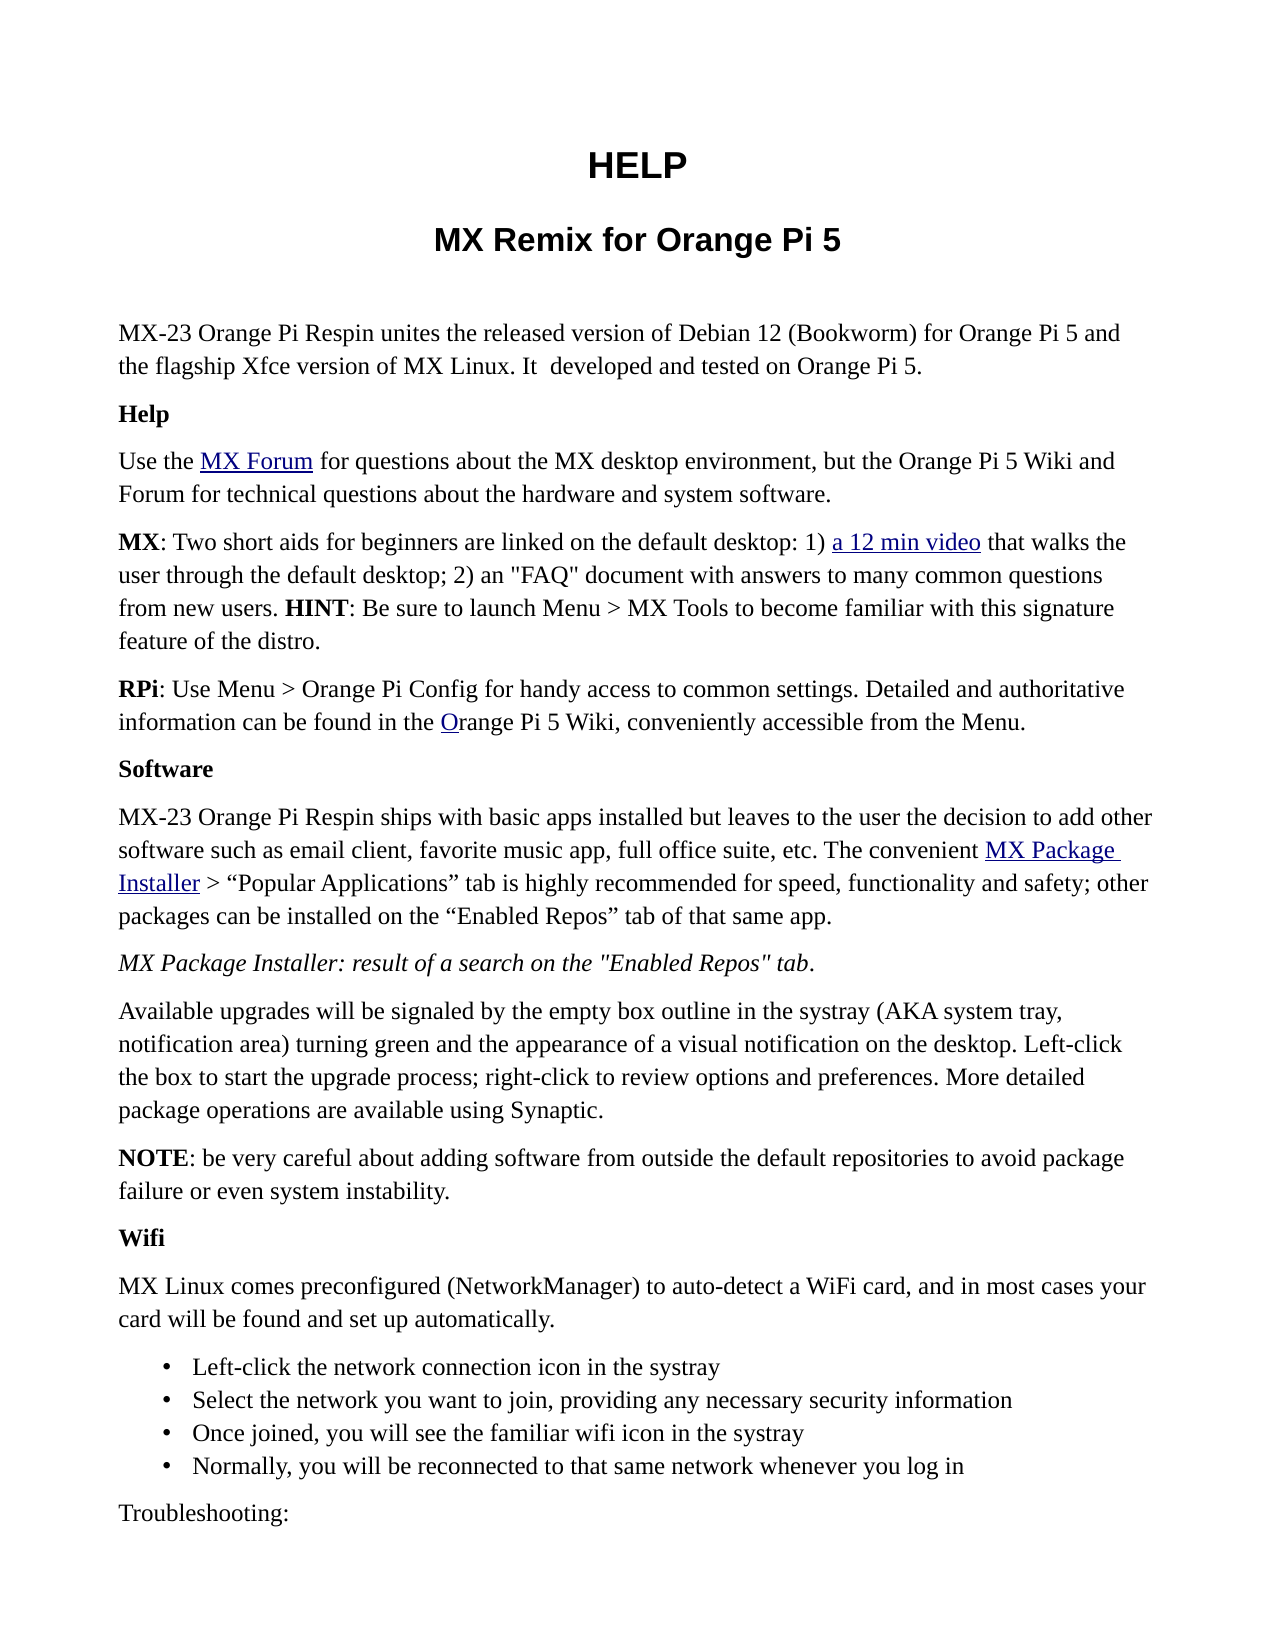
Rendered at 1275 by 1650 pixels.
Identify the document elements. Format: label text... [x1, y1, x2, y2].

subtitle HELP [118, 143, 1157, 186]
text Software [118, 754, 1157, 783]
text Help [118, 399, 1157, 427]
list Once joined, you will see the familiar wifi icon in the systray [162, 1418, 1157, 1446]
list Left-click the network connection icon in the systray [162, 1352, 1157, 1380]
text MX Linux comes preconfigured (NetworkManager) to auto-detect a WiFi card, and in most cases your card will be found and set up automatically. [118, 1271, 1157, 1333]
text NOTE: be very careful about adding software from outside the default repositories to avoid package failure or even system instability. [118, 1143, 1157, 1204]
text Wifi [118, 1223, 1157, 1252]
text RPi: Use Menu > Orange Pi Config for handy access to common settings. Detailed and authoritative information can be found in the Orange Pi 5 Wiki, conveniently accessible from the Menu. [118, 674, 1157, 735]
subtitle MX Remix for Orange Pi 5 [118, 219, 1157, 258]
text MX-23 Orange Pi Respin unites the released version of Debian 12 (Bookworm) for Orange Pi 5 and the flagship Xfce version of MX Linux. It developed and tested on Orange Pi 5. [118, 318, 1157, 380]
text Available upgrades will be signaled by the empty box outline in the systray (AKA system tray, notification area) turning green and the appearance of a visual notification on the desktop. Left-click the box to start the upgrade process; right-click to review options and preferences. More detailed package operations are available using Synaptic. [118, 996, 1157, 1124]
text MX-23 Orange Pi Respin ships with basic apps installed but leaves to the user the decision to add other software such as email client, favorite music app, full office suite, etc. The convenient MX Package Installer > “Popular Applications” tab is highly recommended for speed, functionality and safety; other packages can be installed on the “Enabled Repos” tab of that same app. [118, 802, 1157, 930]
text MX: Two short aids for beginners are linked on the default desktop: 1) a 12 min video that walks the user through the default desktop; 2) an "FAQ" document with answers to many common questions from new users. HINT: Be sure to launch Menu > MX Tools to become familiar with this signature feature of the distro. [118, 527, 1157, 655]
text Use the MX Forum for questions about the MX desktop environment, but the Orange Pi 5 Wiki and Forum for technical questions about the hardware and system software. [118, 446, 1157, 508]
list Normally, you will be reconnected to that same network whenever you log in [162, 1451, 1157, 1479]
text MX Package Installer: result of a search on the "Enabled Repos" tab. [118, 948, 1157, 977]
text Troubleshooting: [118, 1498, 1157, 1527]
list Select the network you want to join, providing any necessary security information [162, 1385, 1157, 1413]
